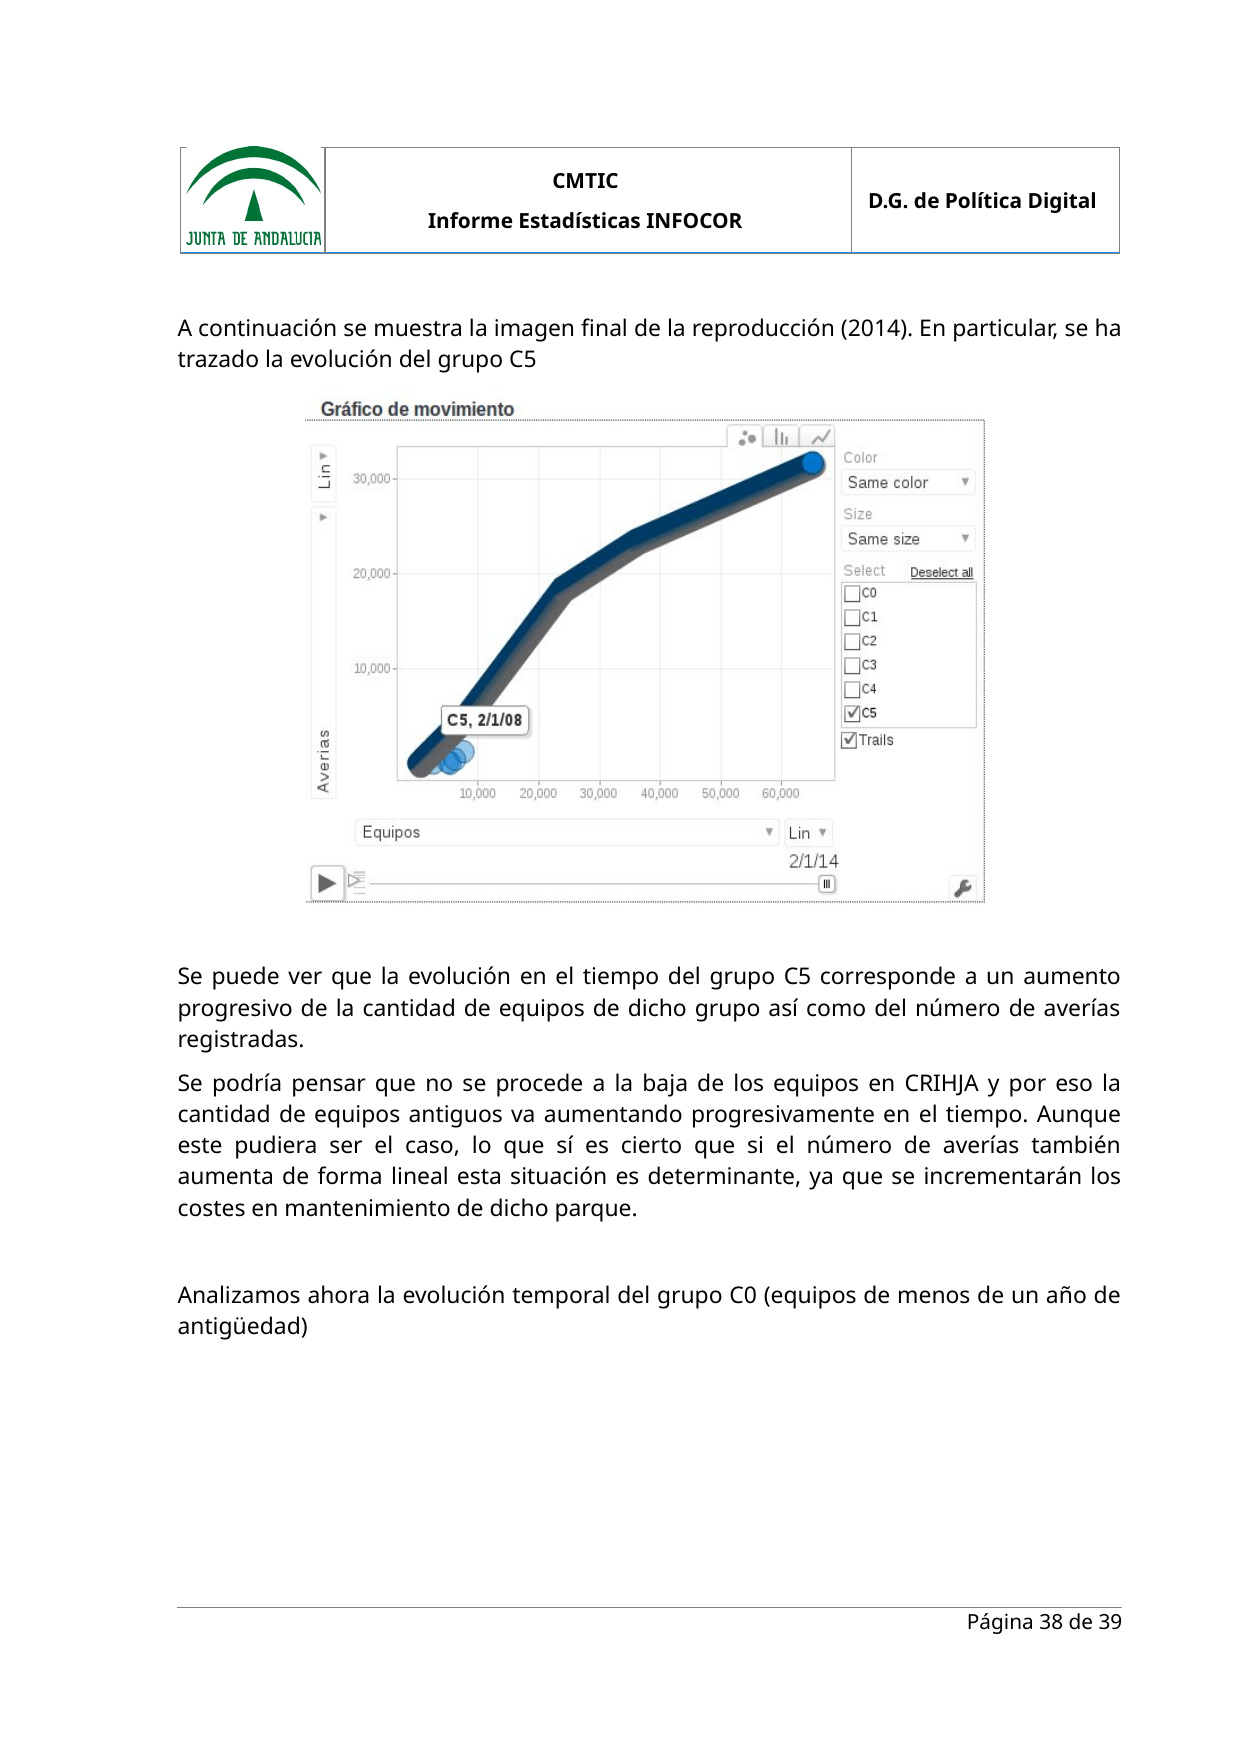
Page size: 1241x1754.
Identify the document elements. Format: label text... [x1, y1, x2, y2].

picture [305, 386, 994, 917]
text Analizamos ahora la evolución temporal del grupo C0 (equipos de menos de un año de antigüedad) [177, 1279, 1122, 1341]
text Se podría pensar que no se procede a la baja de los equipos en CRIHJA y por eso la cantidad de equipos antiguos va aumentando progresivamente en el tiempo. Aunque este pudiera ser el caso, lo que sí es cierto que si el número de averías también aumenta de forma lineal esta situación es determinante, ya que se incrementarán los costes en mantenimiento de dicho parque. [177, 1066, 1122, 1223]
text Se puede ver que la evolución en el tiempo del grupo C5 corresponde a un aumento progresivo de la cantidad de equipos de dicho grupo así como del número de averías registradas. [177, 960, 1122, 1054]
picture [186, 146, 321, 245]
text A continuación se muestra la imagen final de la reproducción (2014). En particular, se ha trazado la evolución del grupo C5 [177, 311, 1122, 374]
